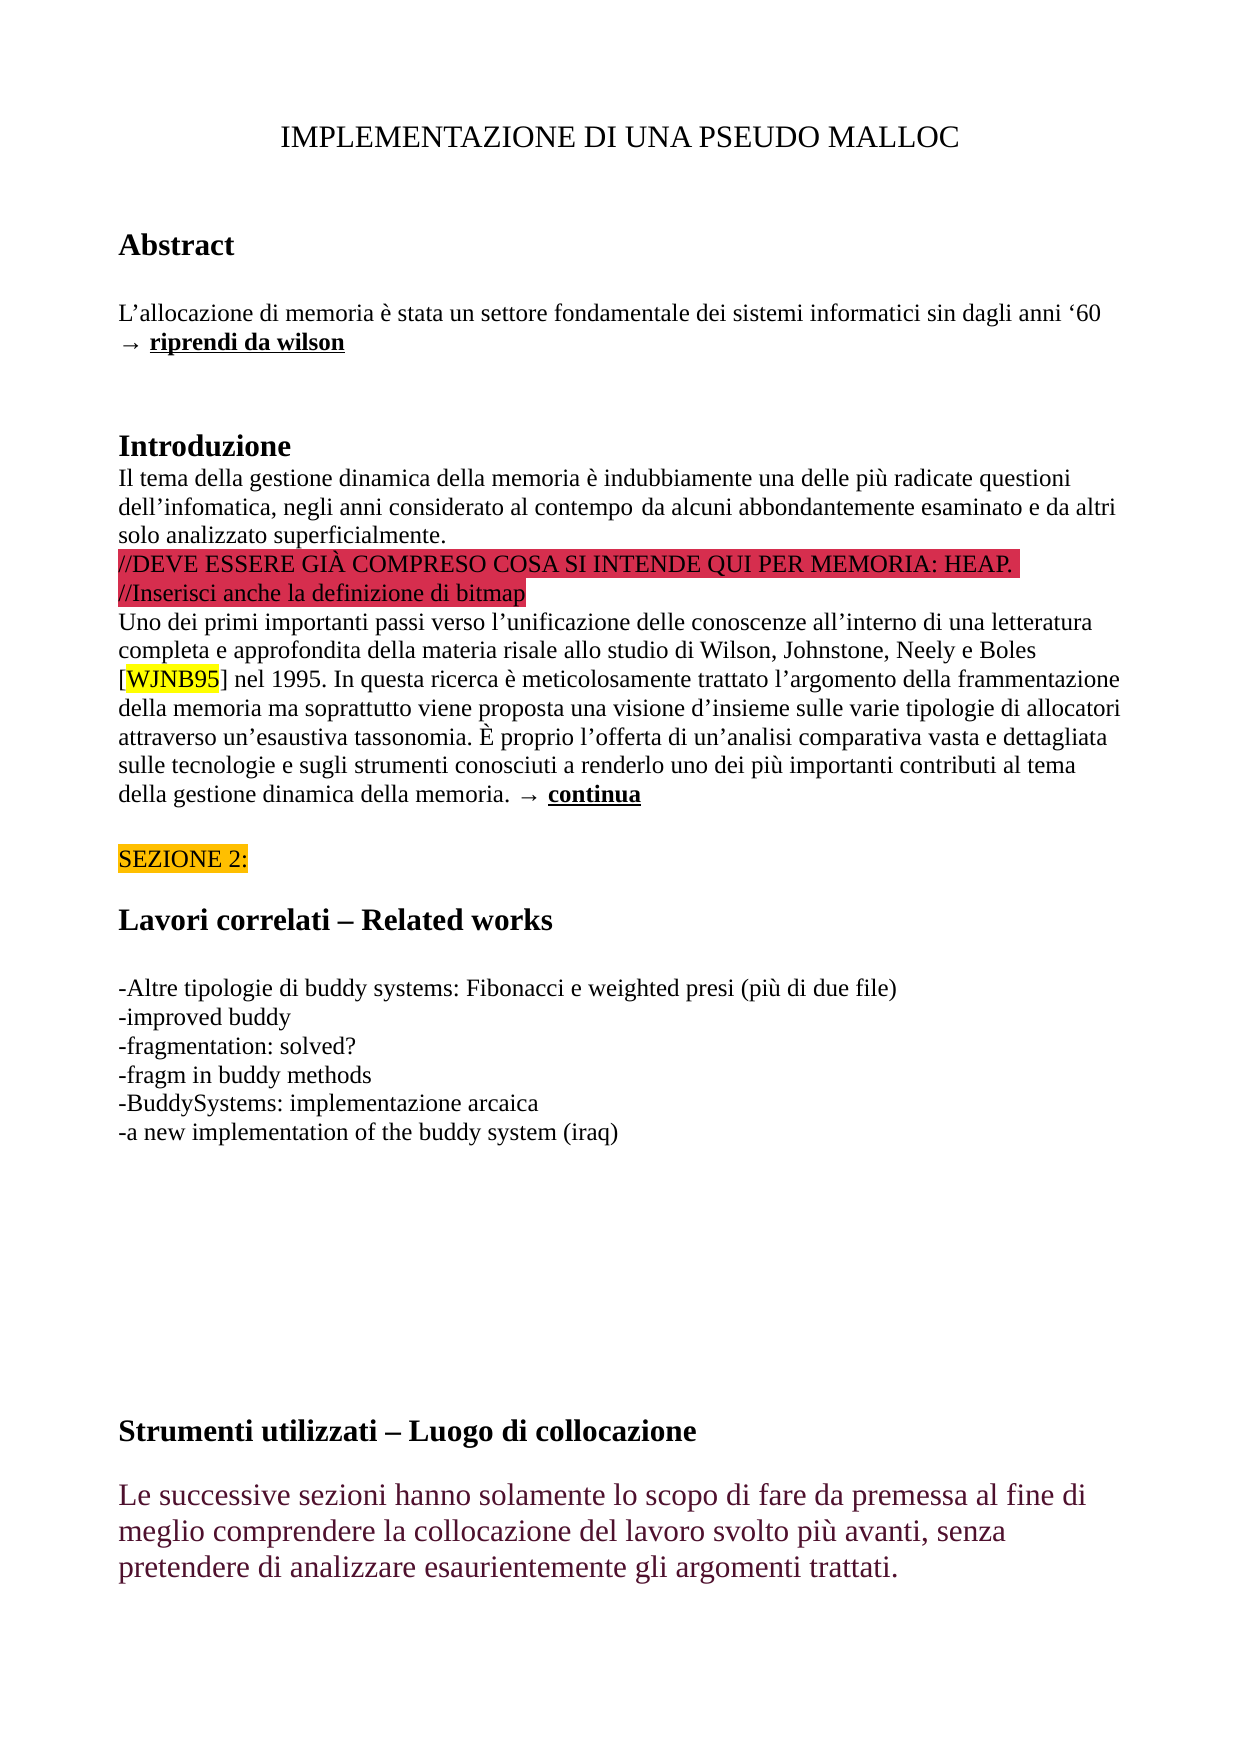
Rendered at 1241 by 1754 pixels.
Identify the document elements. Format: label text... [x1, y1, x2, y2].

text Introduzione [118, 427, 1122, 463]
text Lavori correlati – Related works [118, 902, 1122, 937]
text L’allocazione di memoria è stata un settore fondamentale dei sistemi informatici sin dagli anni ‘60 → riprendi da wilson [118, 298, 1122, 355]
text -fragmentation: solved? [118, 1031, 1122, 1060]
text Il tema della gestione dinamica della memoria è indubbiamente una delle più radicate questioni dell’infomatica, negli anni considerato al contempo da alcuni abbondantemente esaminato e da altri solo analizzato superficialmente. [118, 463, 1122, 549]
text IMPLEMENTAZIONE DI UNA PSEUDO MALLOC [118, 118, 1122, 154]
text SEZIONE 2: [118, 844, 1122, 873]
text Strumenti utilizzati – Luogo di collocazione [118, 1412, 1122, 1448]
text -Altre tipologie di buddy systems: Fibonacci e weighted presi (più di due file) [118, 973, 1122, 1002]
text -a new implementation of the buddy system (iraq) [118, 1117, 1122, 1146]
text //DEVE ESSERE GIÀ COMPRESO COSA SI INTENDE QUI PER MEMORIA: HEAP. [118, 549, 1122, 578]
text Uno dei primi importanti passi verso l’unificazione delle conoscenze all’interno di una letteratura completa e approfondita della materia risale allo studio di Wilson, Johnstone, Neely e Boles [WJNB95] nel 1995. In questa ricerca è meticolosamente trattato l’argomento della frammentazione della memoria ma soprattutto viene proposta una visione d’insieme sulle varie tipologie di allocatori attraverso un’esaustiva tassonomia. È proprio l’offerta di un’analisi comparativa vasta e dettagliata sulle tecnologie e sugli strumenti conosciuti a renderlo uno dei più importanti contributi al tema della gestione dinamica della memoria. → continua [118, 607, 1122, 808]
text Abstract [118, 226, 1122, 262]
text -improved buddy [118, 1002, 1122, 1031]
text -fragm in buddy methods [118, 1060, 1122, 1088]
text Le successive sezioni hanno solamente lo scopo di fare da premessa al fine di meglio comprendere la collocazione del lavoro svolto più avanti, senza pretendere di analizzare esaurientemente gli argomenti trattati. [118, 1477, 1122, 1584]
text -BuddySystems: implementazione arcaica [118, 1088, 1122, 1117]
text //Inserisci anche la definizione di bitmap [118, 578, 1122, 607]
